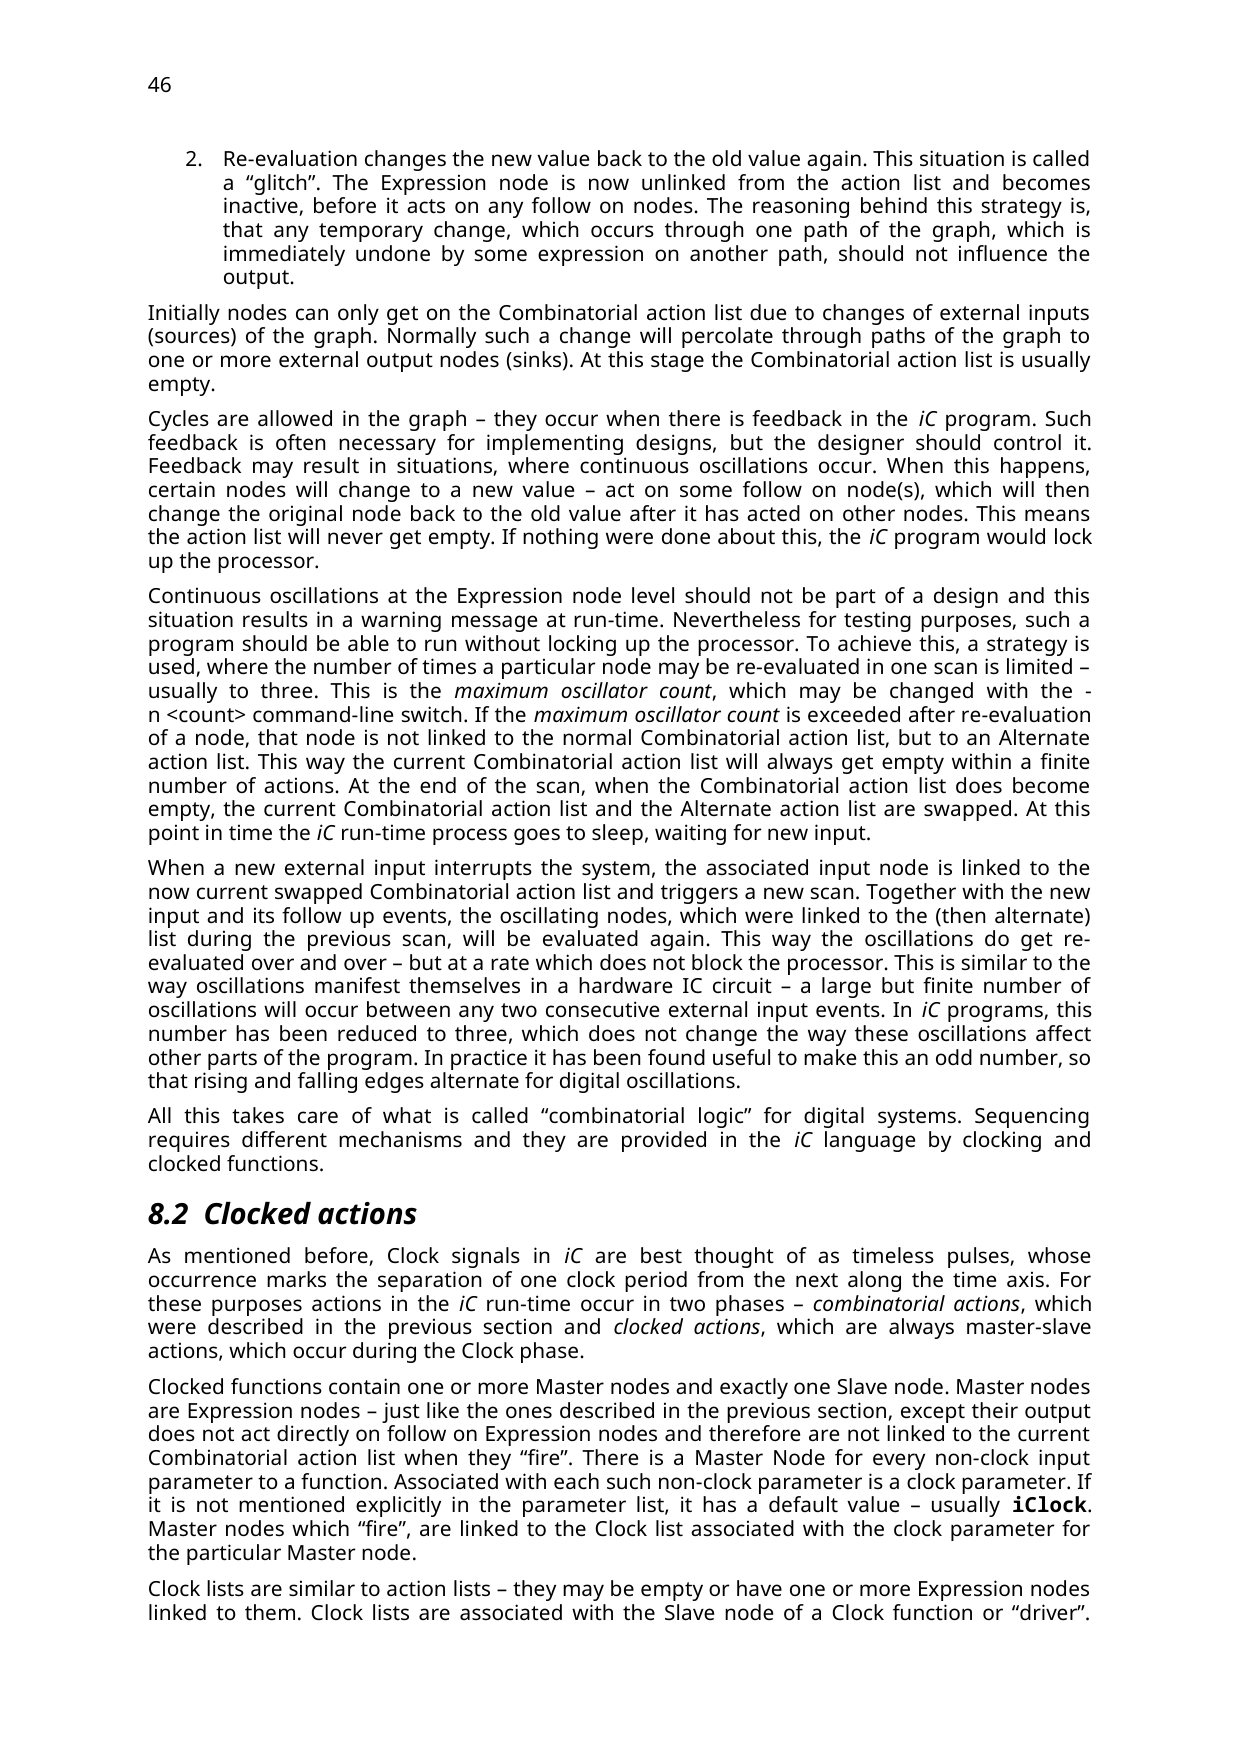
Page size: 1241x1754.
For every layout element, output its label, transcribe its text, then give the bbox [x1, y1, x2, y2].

text All this takes care of what is called “combinatorial logic” for digital systems. Sequencing requires different mechanisms and they are provided in the iC language by clocking and clocked functions. [148, 1105, 1092, 1176]
text Clocked functions contain one or more Master nodes and exactly one Slave node. Master nodes are Expression nodes – just like the ones described in the previous section, except their output does not act directly on follow on Expression nodes and therefore are not linked to the current Combinatorial action list when they “fire”. There is a Master Node for every non-clock input parameter to a function. Associated with each such non-clock parameter is a clock parameter. If it is not mentioned explicitly in the parameter list, it has a default value – usually iClock. Master nodes which “fire”, are linked to the Clock list associated with the clock parameter for the particular Master node. [148, 1376, 1092, 1565]
text Initially nodes can only get on the Combinatorial action list due to changes of external inputs (sources) of the graph. Normally such a change will percolate through paths of the graph to one or more external output nodes (sinks). At this stage the Combinatorial action list is usually empty. [148, 301, 1092, 396]
list Re-evaluation changes the new value back to the old value again. This situation is called a “glitch”. The Expression node is now unlinked from the action list and becomes inactive, before it acts on any follow on nodes. The reasoning behind this strategy is, that any temporary change, which occurs through one path of the graph, which is immediately undone by some expression on another path, should not influence the output. [185, 148, 1092, 289]
text As mentioned before, Clock signals in iC are best thought of as timeless pulses, whose occurrence marks the separation of one clock period from the next along the time axis. For these purposes actions in the iC run-time occur in two phases – combinatorial actions, which were described in the previous section and clocked actions, which are always master-slave actions, which occur during the Clock phase. [148, 1245, 1092, 1363]
text Cycles are allowed in the graph – they occur when there is feedback in the iC program. Such feedback is often necessary for implementing designs, but the designer should control it. Feedback may result in situations, where continuous oscillations occur. When this happens, certain nodes will change to a new value – act on some follow on node(s), which will then change the original node back to the old value after it has acted on other nodes. This means the action list will never get empty. If nothing were done about this, the iC program would lock up the processor. [148, 408, 1092, 573]
text Clock lists are similar to action lists – they may be empty or have one or more Expression nodes linked to them. Clock lists are associated with the Slave node of a Clock function or “driver”. [148, 1577, 1092, 1625]
text Continuous oscillations at the Expression node level should not be part of a design and this situation results in a warning message at run-time. Nevertheless for testing purposes, such a program should be able to run without locking up the processor. To achieve this, a strategy is used, where the number of times a particular node may be re-evaluated in one scan is limited – usually to three. This is the maximum oscillator count, which may be changed with the -n <count> command-line switch. If the maximum oscillator count is exceeded after re-evaluation of a node, that node is not linked to the normal Combinatorial action list, but to an Alternate action list. This way the current Combinatorial action list will always get empty within a finite number of actions. At the end of the scan, when the Combinatorial action list does become empty, the current Combinatorial action list and the Alternate action list are swapped. At this point in time the iC run-time process goes to sleep, waiting for new input. [148, 585, 1092, 845]
text When a new external input interrupts the system, the associated input node is linked to the now current swapped Combinatorial action list and triggers a new scan. Together with the new input and its follow up events, the oscillating nodes, which were linked to the (then alternate) list during the previous scan, will be evaluated again. This way the oscillations do get re-evaluated over and over – but at a rate which does not block the processor. This is similar to the way oscillations manifest themselves in a hardware IC circuit – a large but finite number of oscillations will occur between any two consecutive external input events. In iC programs, this number has been reduced to three, which does not change the way these oscillations affect other parts of the program. In practice it has been found useful to make this an odd number, so that rising and falling edges alternate for digital oscillations. [148, 857, 1092, 1093]
subtitle Clocked actions [148, 1194, 1092, 1233]
